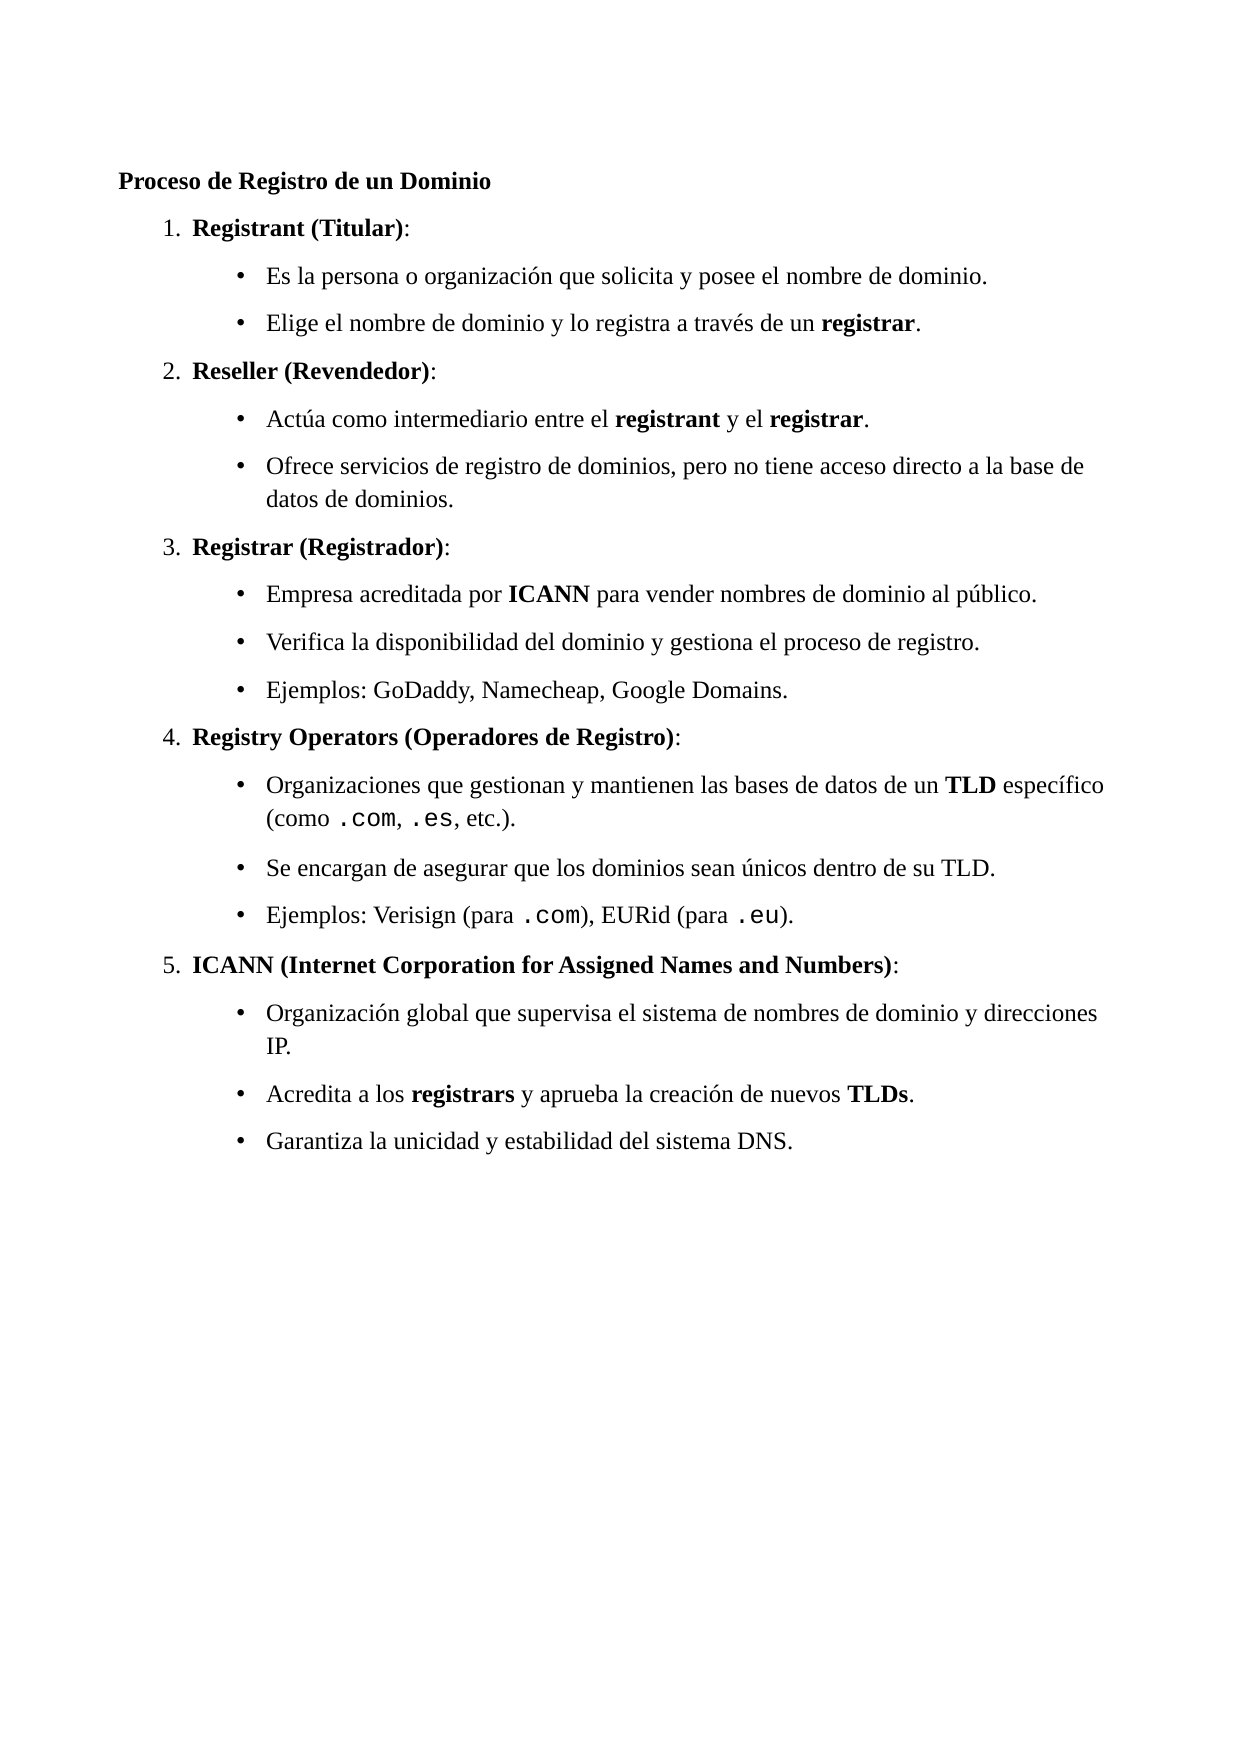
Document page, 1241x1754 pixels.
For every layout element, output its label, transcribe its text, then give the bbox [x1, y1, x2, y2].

text Proceso de Registro de un Dominio [118, 166, 1122, 194]
list Organización global que supervisa el sistema de nombres de dominio y direcciones IP. [236, 998, 1122, 1060]
list Ejemplos: GoDaddy, Namecheap, Google Domains. [236, 675, 1122, 703]
list Acredita a los registrars y aprueba la creación de nuevos TLDs. [236, 1079, 1122, 1108]
list Ejemplos: Verisign (para .com), EURid (para .eu). [236, 901, 1122, 931]
list Actúa como intermediario entre el registrant y el registrar. [236, 404, 1122, 432]
list Empresa acreditada por ICANN para vender nombres de dominio al público. [236, 579, 1122, 608]
list Registrant (Titular): [162, 213, 1122, 242]
list Registrar (Registrador): [162, 532, 1122, 561]
list Se encargan de asegurar que los dominios sean únicos dentro de su TLD. [236, 853, 1122, 882]
list Es la persona o organización que solicita y posee el nombre de dominio. [236, 261, 1122, 290]
list Registry Operators (Operadores de Registro): [162, 722, 1122, 751]
list Reseller (Revendedor): [162, 356, 1122, 385]
list Garantiza la unicidad y estabilidad del sistema DNS. [236, 1126, 1122, 1155]
list Organizaciones que gestionan y mantienen las bases de datos de un TLD específico (como .com, .es, etc.). [236, 770, 1122, 834]
list Ofrece servicios de registro de dominios, pero no tiene acceso directo a la base de datos de dominios. [236, 451, 1122, 513]
list Elige el nombre de dominio y lo registra a través de un registrar. [236, 308, 1122, 337]
list ICANN (Internet Corporation for Assigned Names and Numbers): [162, 951, 1122, 979]
list Verifica la disponibilidad del dominio y gestiona el proceso de registro. [236, 627, 1122, 656]
